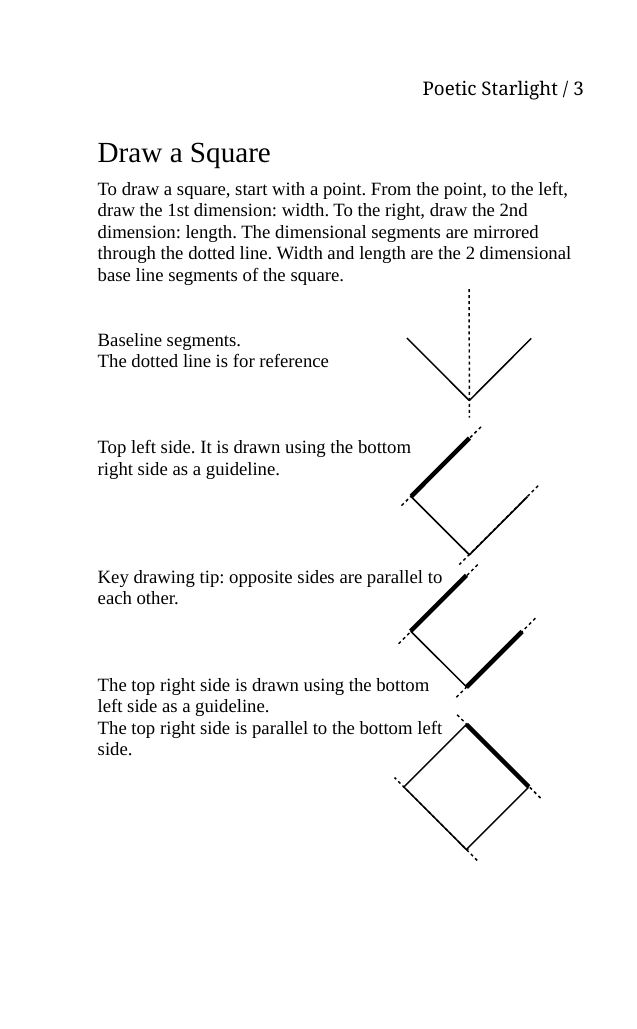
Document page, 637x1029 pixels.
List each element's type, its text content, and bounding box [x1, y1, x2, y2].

text The top right side is drawn using the bottom left side as a guideline. [97, 673, 583, 717]
subtitle Draw a Square [97, 135, 583, 169]
text [500, 350, 583, 372]
text Baseline segments. [97, 328, 583, 350]
text To draw a square, start with a point. From the point, to the left, draw the 1st dimension: width. To the right, draw the 2nd dimension: length. The dimensional segments are mirrored through the dotted line. Width and length are the 2 dimensional base line segments of the square. [97, 178, 583, 285]
text Top left side. It is drawn using the bottom right side as a guideline. [97, 436, 467, 479]
text The top right side is parallel to the bottom left side. [97, 717, 583, 760]
text Key drawing tip: opposite sides are parallel to each other. [97, 566, 583, 609]
text [421, 350, 517, 372]
text [433, 436, 583, 479]
text The dotted line is for reference [97, 350, 438, 372]
